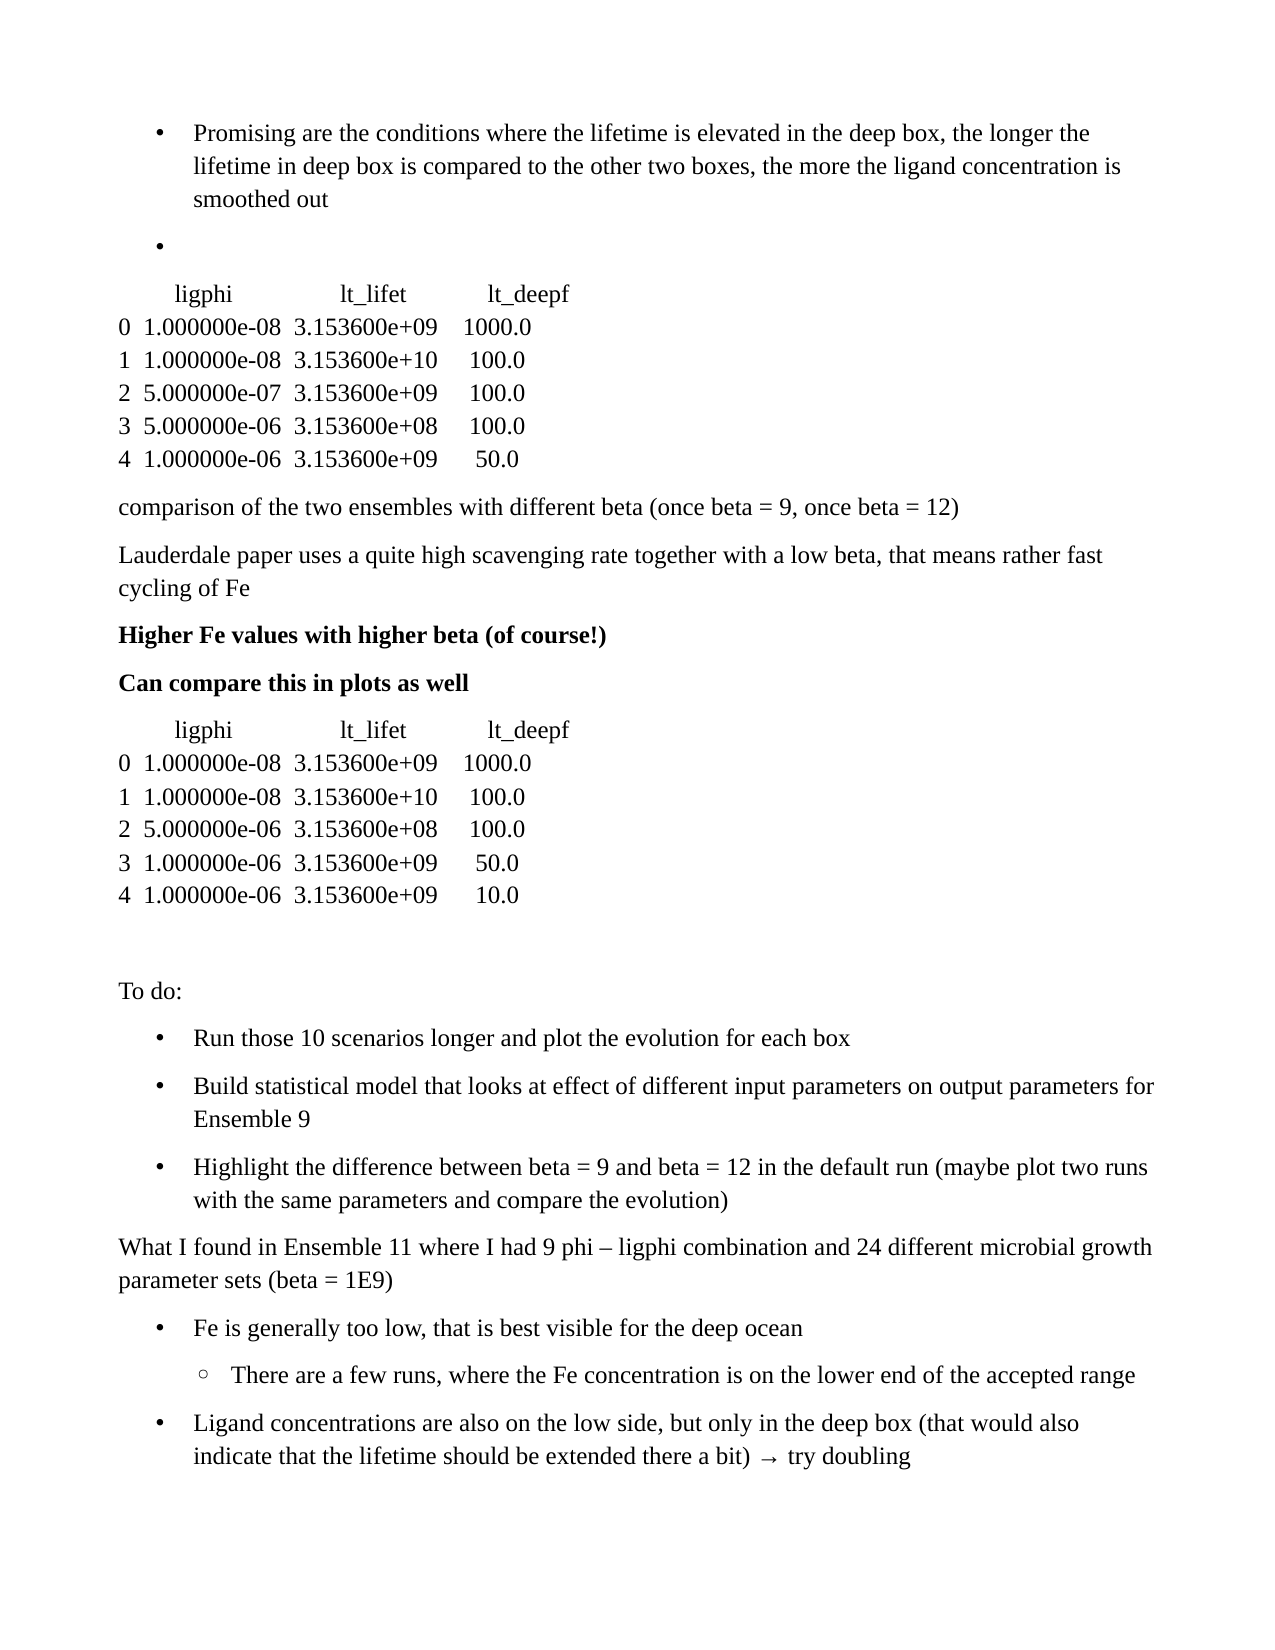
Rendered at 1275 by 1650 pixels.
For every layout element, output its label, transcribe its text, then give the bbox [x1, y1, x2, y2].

list Fe is generally too low, that is best visible for the deep ocean [156, 1313, 1157, 1342]
list Build statistical model that looks at effect of different input parameters on output parameters for Ensemble 9 [156, 1071, 1157, 1133]
text Can compare this in plots as well [118, 668, 1157, 697]
text Higher Fe values with higher beta (of course!) [118, 620, 1157, 649]
list Run those 10 scenarios longer and plot the evolution for each box [156, 1023, 1157, 1052]
list Promising are the conditions where the lifetime is elevated in the deep box, the longer the lifetime in deep box is compared to the other two boxes, the more the ligand concentration is smoothed out [156, 118, 1157, 213]
text comparison of the two ensembles with different beta (once beta = 9, once beta = 12) [118, 492, 1157, 521]
text Lauderdale paper uses a quite high scavenging rate together with a low beta, that means rather fast cycling of Fe [118, 540, 1157, 601]
text To do: [118, 976, 1157, 1004]
list Highlight the difference between beta = 9 and beta = 12 in the default run (maybe plot two runs with the same parameters and compare the evolution) [156, 1152, 1157, 1213]
text What I found in Ensemble 11 where I had 9 phi – ligphi combination and 24 different microbial growth parameter sets (beta = 1E9) [118, 1232, 1157, 1294]
text ligphi lt_lifet lt_deepf 0 1.000000e-08 3.153600e+09 1000.0 1 1.000000e-08 3.153600e+10 100.0 2 5.000000e-06 3.153600e+08 100.0 3 1.000000e-06 3.153600e+09 50.0 4 1.000000e-06 3.153600e+09 10.0 [118, 716, 1157, 909]
list There are a few runs, where the Fe concentration is on the lower end of the accepted range [193, 1361, 1157, 1389]
text ligphi lt_lifet lt_deepf 0 1.000000e-08 3.153600e+09 1000.0 1 1.000000e-08 3.153600e+10 100.0 2 5.000000e-07 3.153600e+09 100.0 3 5.000000e-06 3.153600e+08 100.0 4 1.000000e-06 3.153600e+09 50.0 [118, 279, 1157, 473]
list Ligand concentrations are also on the low side, but only in the deep box (that would also indicate that the lifetime should be extended there a bit) → try doubling [156, 1408, 1157, 1503]
